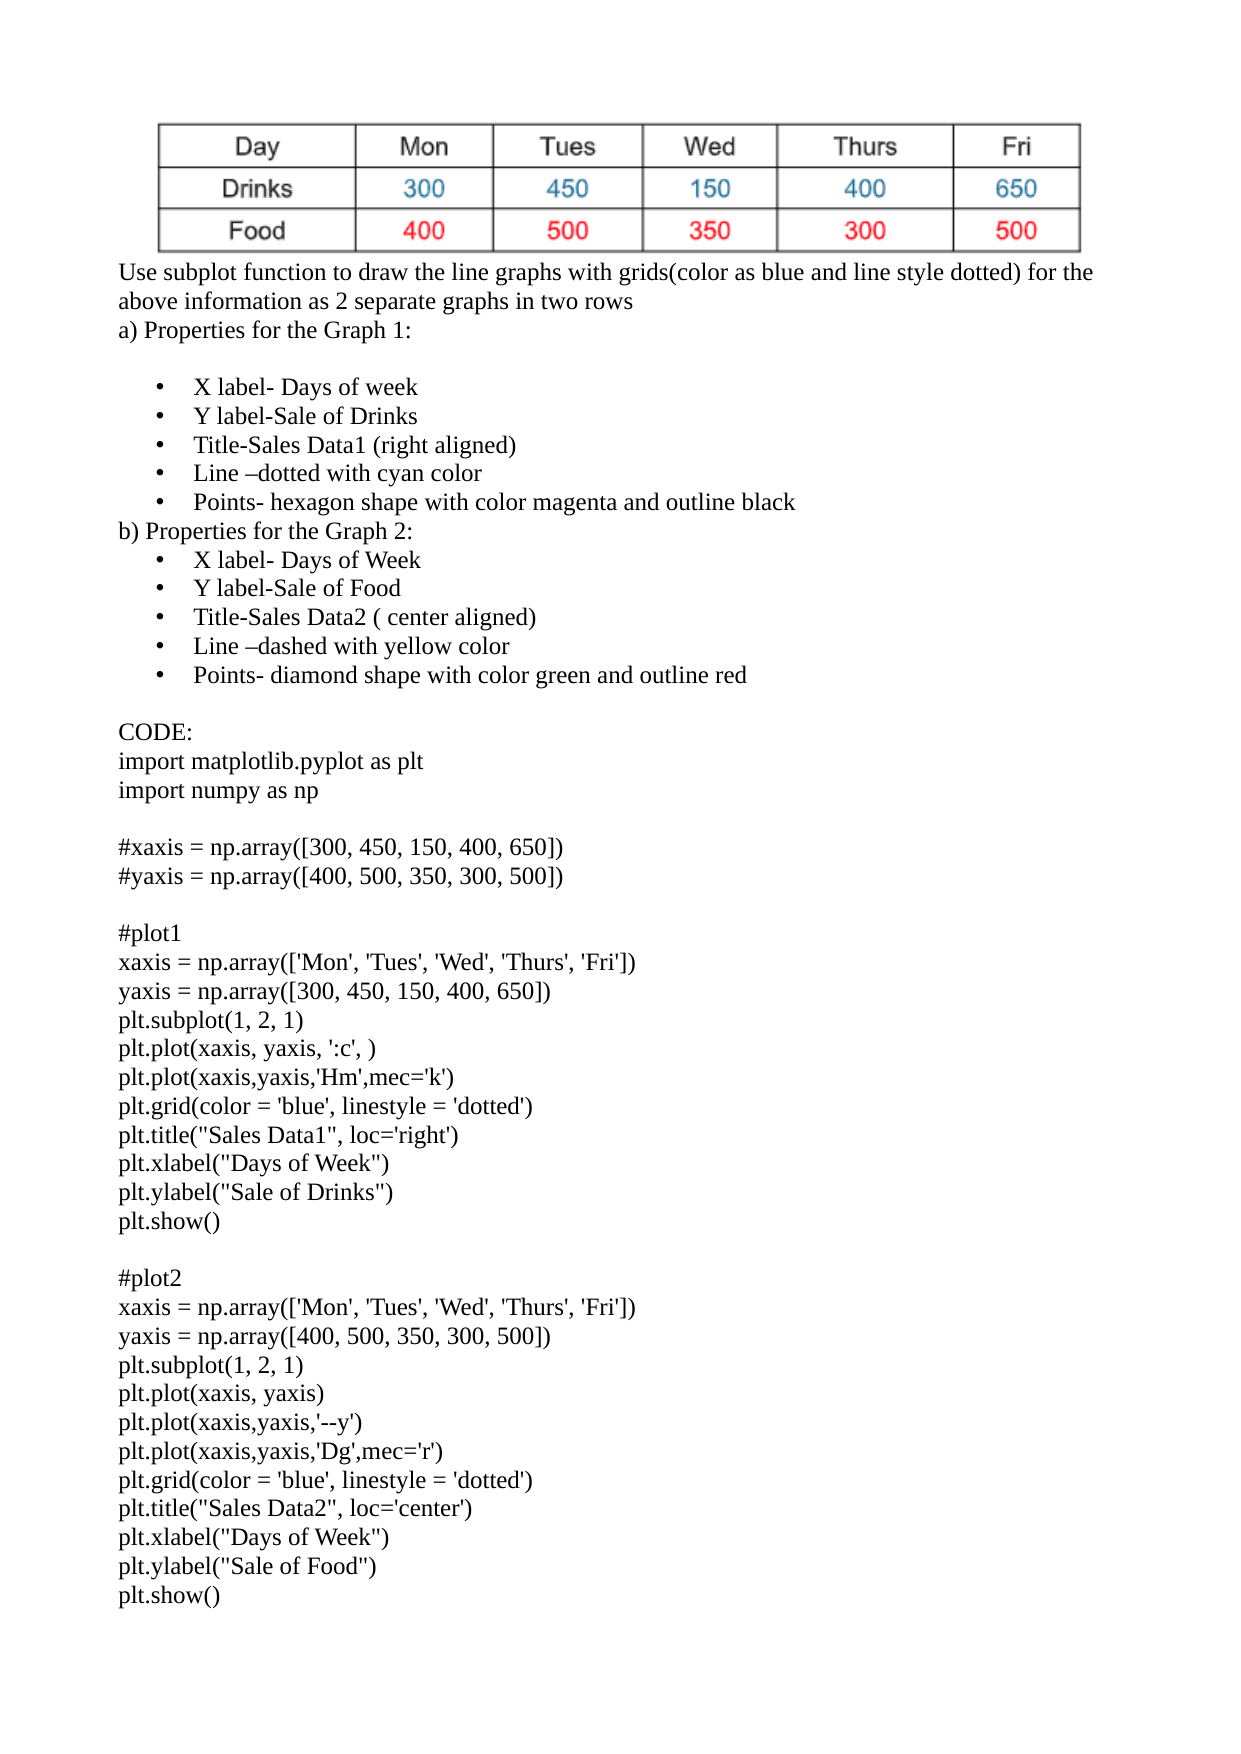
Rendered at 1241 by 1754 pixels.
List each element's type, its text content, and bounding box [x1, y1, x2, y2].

text a) Properties for the Graph 1: [118, 315, 1122, 343]
list Title-Sales Data2 ( center aligned) [156, 602, 1122, 631]
text #xaxis = np.array([300, 450, 150, 400, 650]) [118, 832, 1122, 861]
text yaxis = np.array([300, 450, 150, 400, 650]) [118, 976, 1122, 1005]
list X label- Days of Week [156, 545, 1122, 573]
list Y label-Sale of Drinks [156, 401, 1122, 430]
text plt.grid(color = 'blue', linestyle = 'dotted') [118, 1091, 1122, 1120]
text #plot1 [118, 918, 1122, 947]
text plt.plot(xaxis,yaxis,'Dg',mec='r') [118, 1436, 1122, 1465]
list Line –dotted with cyan color [156, 458, 1122, 487]
text plt.plot(xaxis,yaxis,'--y') [118, 1407, 1122, 1436]
text plt.plot(xaxis, yaxis, ':c', ) [118, 1033, 1122, 1062]
text yaxis = np.array([400, 500, 350, 300, 500]) [118, 1321, 1122, 1350]
list Points- hexagon shape with color magenta and outline black [156, 487, 1122, 516]
text CODE: [118, 717, 1122, 746]
list Points- diamond shape with color green and outline red [156, 660, 1122, 688]
text plt.show() [118, 1206, 1122, 1235]
list Line –dashed with yellow color [156, 631, 1122, 660]
text plt.show() [118, 1580, 1122, 1608]
text plt.plot(xaxis,yaxis,'Hm',mec='k') [118, 1062, 1122, 1091]
text plt.plot(xaxis, yaxis) [118, 1378, 1122, 1407]
text plt.subplot(1, 2, 1) [118, 1005, 1122, 1033]
text plt.title("Sales Data1", loc='right') [118, 1120, 1122, 1148]
text xaxis = np.array(['Mon', 'Tues', 'Wed', 'Thurs', 'Fri']) [118, 947, 1122, 976]
list Title-Sales Data1 (right aligned) [156, 430, 1122, 458]
text plt.xlabel("Days of Week") [118, 1522, 1122, 1551]
text plt.title("Sales Data2", loc='center') [118, 1493, 1122, 1522]
text plt.ylabel("Sale of Food") [118, 1551, 1122, 1580]
text xaxis = np.array(['Mon', 'Tues', 'Wed', 'Thurs', 'Fri']) [118, 1292, 1122, 1321]
text Use subplot function to draw the line graphs with grids(color as blue and line style dotted) for the [118, 118, 1122, 286]
text import matplotlib.pyplot as plt [118, 746, 1122, 775]
text plt.grid(color = 'blue', linestyle = 'dotted') [118, 1465, 1122, 1493]
text plt.xlabel("Days of Week") [118, 1148, 1122, 1177]
list Y label-Sale of Food [156, 573, 1122, 602]
text #yaxis = np.array([400, 500, 350, 300, 500]) [118, 861, 1122, 890]
text above information as 2 separate graphs in two rows [118, 286, 1122, 315]
text plt.ylabel("Sale of Drinks") [118, 1177, 1122, 1206]
picture [155, 118, 1085, 258]
text #plot2 [118, 1263, 1122, 1292]
list X label- Days of week [156, 372, 1122, 401]
text b) Properties for the Graph 2: [118, 516, 1122, 545]
text import numpy as np [118, 775, 1122, 803]
text plt.subplot(1, 2, 1) [118, 1350, 1122, 1378]
